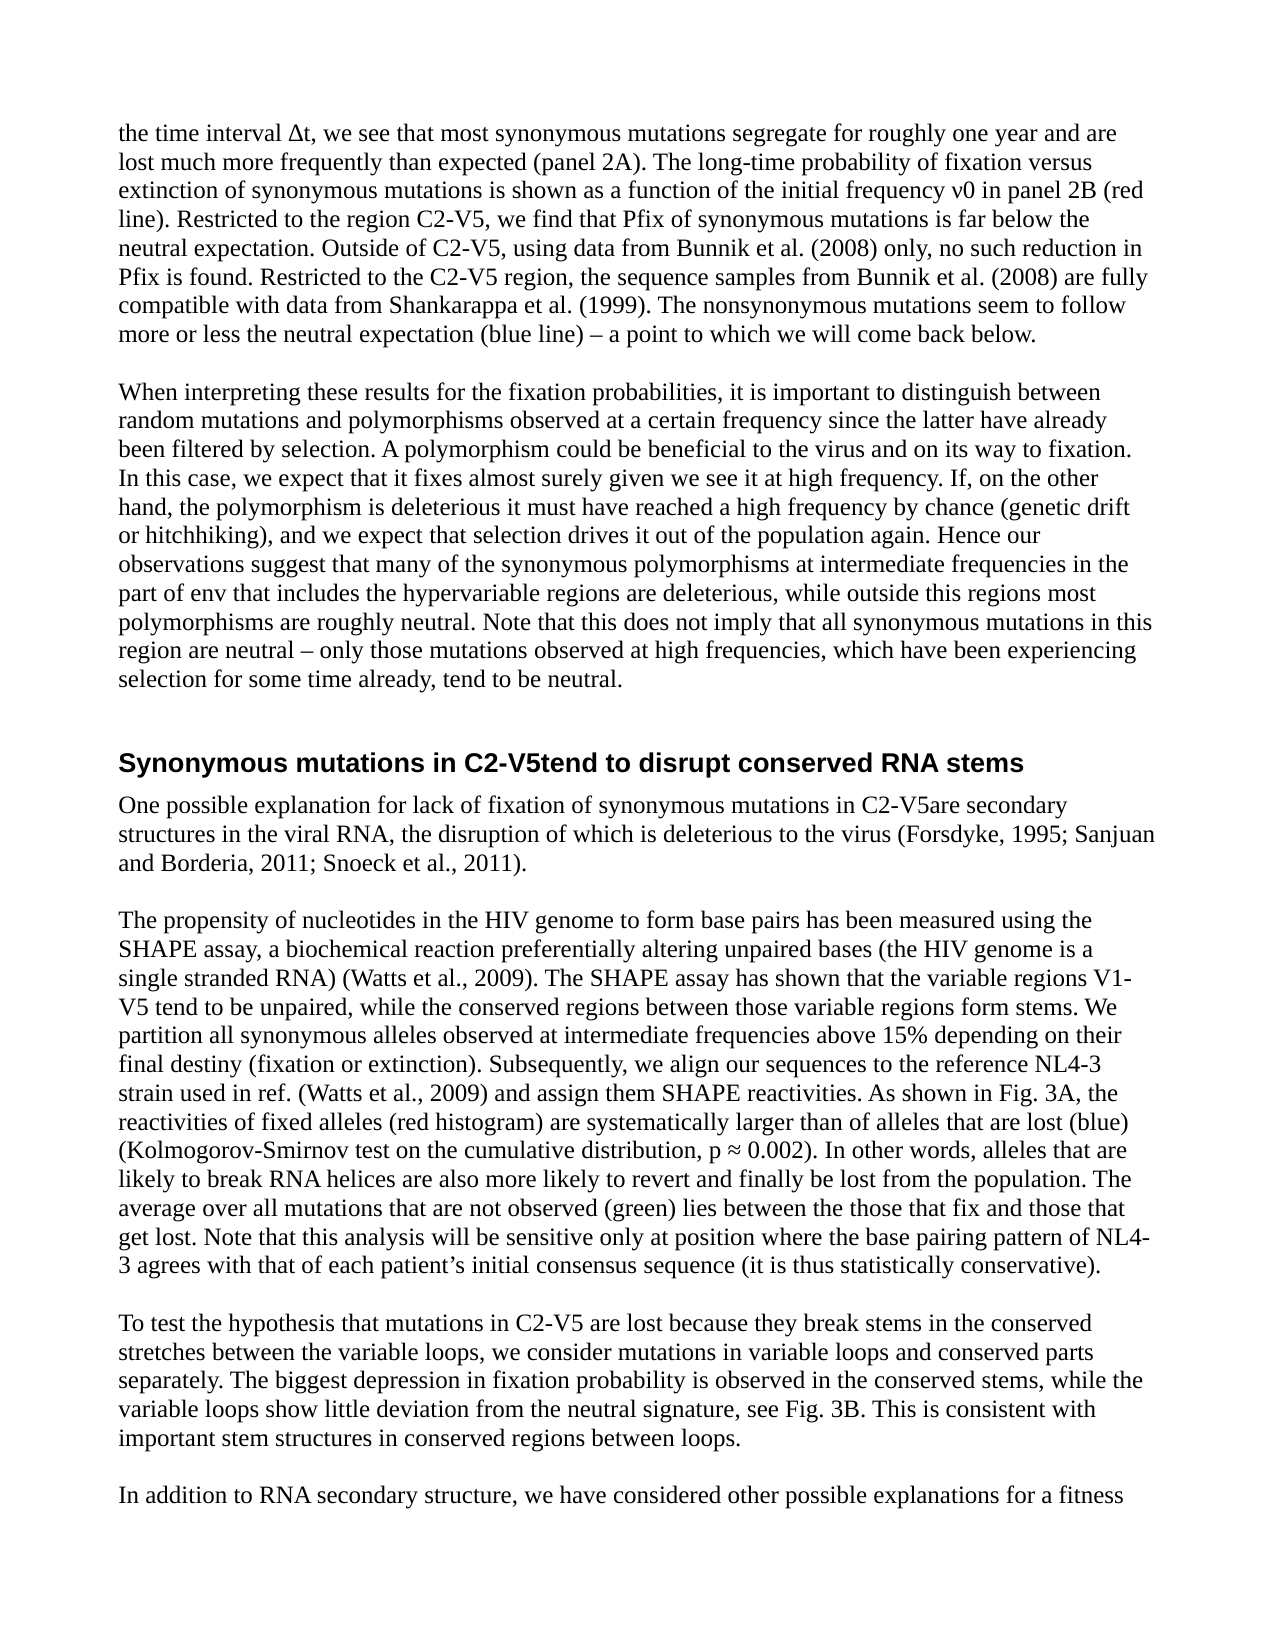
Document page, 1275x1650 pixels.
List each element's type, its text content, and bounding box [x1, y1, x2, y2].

subtitle Synonymous mutations in C2-V5tend to disrupt conserved RNA stems [118, 747, 1157, 778]
text To test the hypothesis that mutations in C2-V5 are lost because they break stems in the conserved stretches between the variable loops, we consider mutations in variable loops and conserved parts separately. The biggest depression in fixation probability is observed in the conserved stems, while the variable loops show little deviation from the neutral signature, see Fig. 3B. This is consistent with important stem structures in conserved regions between loops. [118, 1308, 1157, 1452]
text When interpreting these results for the fixation probabilities, it is important to distinguish between random mutations and polymorphisms observed at a certain frequency since the latter have already been filtered by selection. A polymorphism could be beneficial to the virus and on its way to fixation. In this case, we expect that it fixes almost surely given we see it at high frequency. If, on the other hand, the polymorphism is deleterious it must have reached a high frequency by chance (genetic drift or hitchhiking), and we expect that selection drives it out of the population again. Hence our observations suggest that many of the synonymous polymorphisms at intermediate frequencies in the part of env that includes the hypervariable regions are deleterious, while outside this regions most polymorphisms are roughly neutral. Note that this does not imply that all synonymous mutations in this region are neutral – only those mutations observed at high frequencies, which have been experiencing selection for some time already, tend to be neutral. [118, 377, 1157, 693]
text One possible explanation for lack of fixation of synonymous mutations in C2-V5are secondary structures in the viral RNA, the disruption of which is deleterious to the virus (Forsdyke, 1995; Sanjuan and Borderia, 2011; Snoeck et al., 2011). [118, 791, 1157, 877]
text the time interval ∆t, we see that most synonymous mutations segregate for roughly one year and are lost much more frequently than expected (panel 2A). The long-time probability of fixation versus extinction of synonymous mutations is shown as a function of the initial frequency ν0 in panel 2B (red line). Restricted to the region C2-V5, we find that Pfix of synonymous mutations is far below the neutral expectation. Outside of C2-V5, using data from Bunnik et al. (2008) only, no such reduction in Pfix is found. Restricted to the C2-V5 region, the sequence samples from Bunnik et al. (2008) are fully compatible with data from Shankarappa et al. (1999). The nonsynonymous mutations seem to follow more or less the neutral expectation (blue line) – a point to which we will come back below. [118, 118, 1157, 348]
text The propensity of nucleotides in the HIV genome to form base pairs has been measured using the SHAPE assay, a biochemical reaction preferentially altering unpaired bases (the HIV genome is a single stranded RNA) (Watts et al., 2009). The SHAPE assay has shown that the variable regions V1-V5 tend to be unpaired, while the conserved regions between those variable regions form stems. We partition all synonymous alleles observed at intermediate frequencies above 15% depending on their final destiny (fixation or extinction). Subsequently, we align our sequences to the reference NL4-3 strain used in ref. (Watts et al., 2009) and assign them SHAPE reactivities. As shown in Fig. 3A, the reactivities of fixed alleles (red histogram) are systematically larger than of alleles that are lost (blue) (Kolmogorov-Smirnov test on the cumulative distribution, p ≈ 0.002). In other words, alleles that are likely to break RNA helices are also more likely to revert and finally be lost from the population. The average over all mutations that are not observed (green) lies between the those that fix and those that get lost. Note that this analysis will be sensitive only at position where the base pairing pattern of NL4-3 agrees with that of each patient’s initial consensus sequence (it is thus statistically conservative). [118, 906, 1157, 1279]
text In addition to RNA secondary structure, we have considered other possible explanations for a fitness [118, 1481, 1157, 1509]
